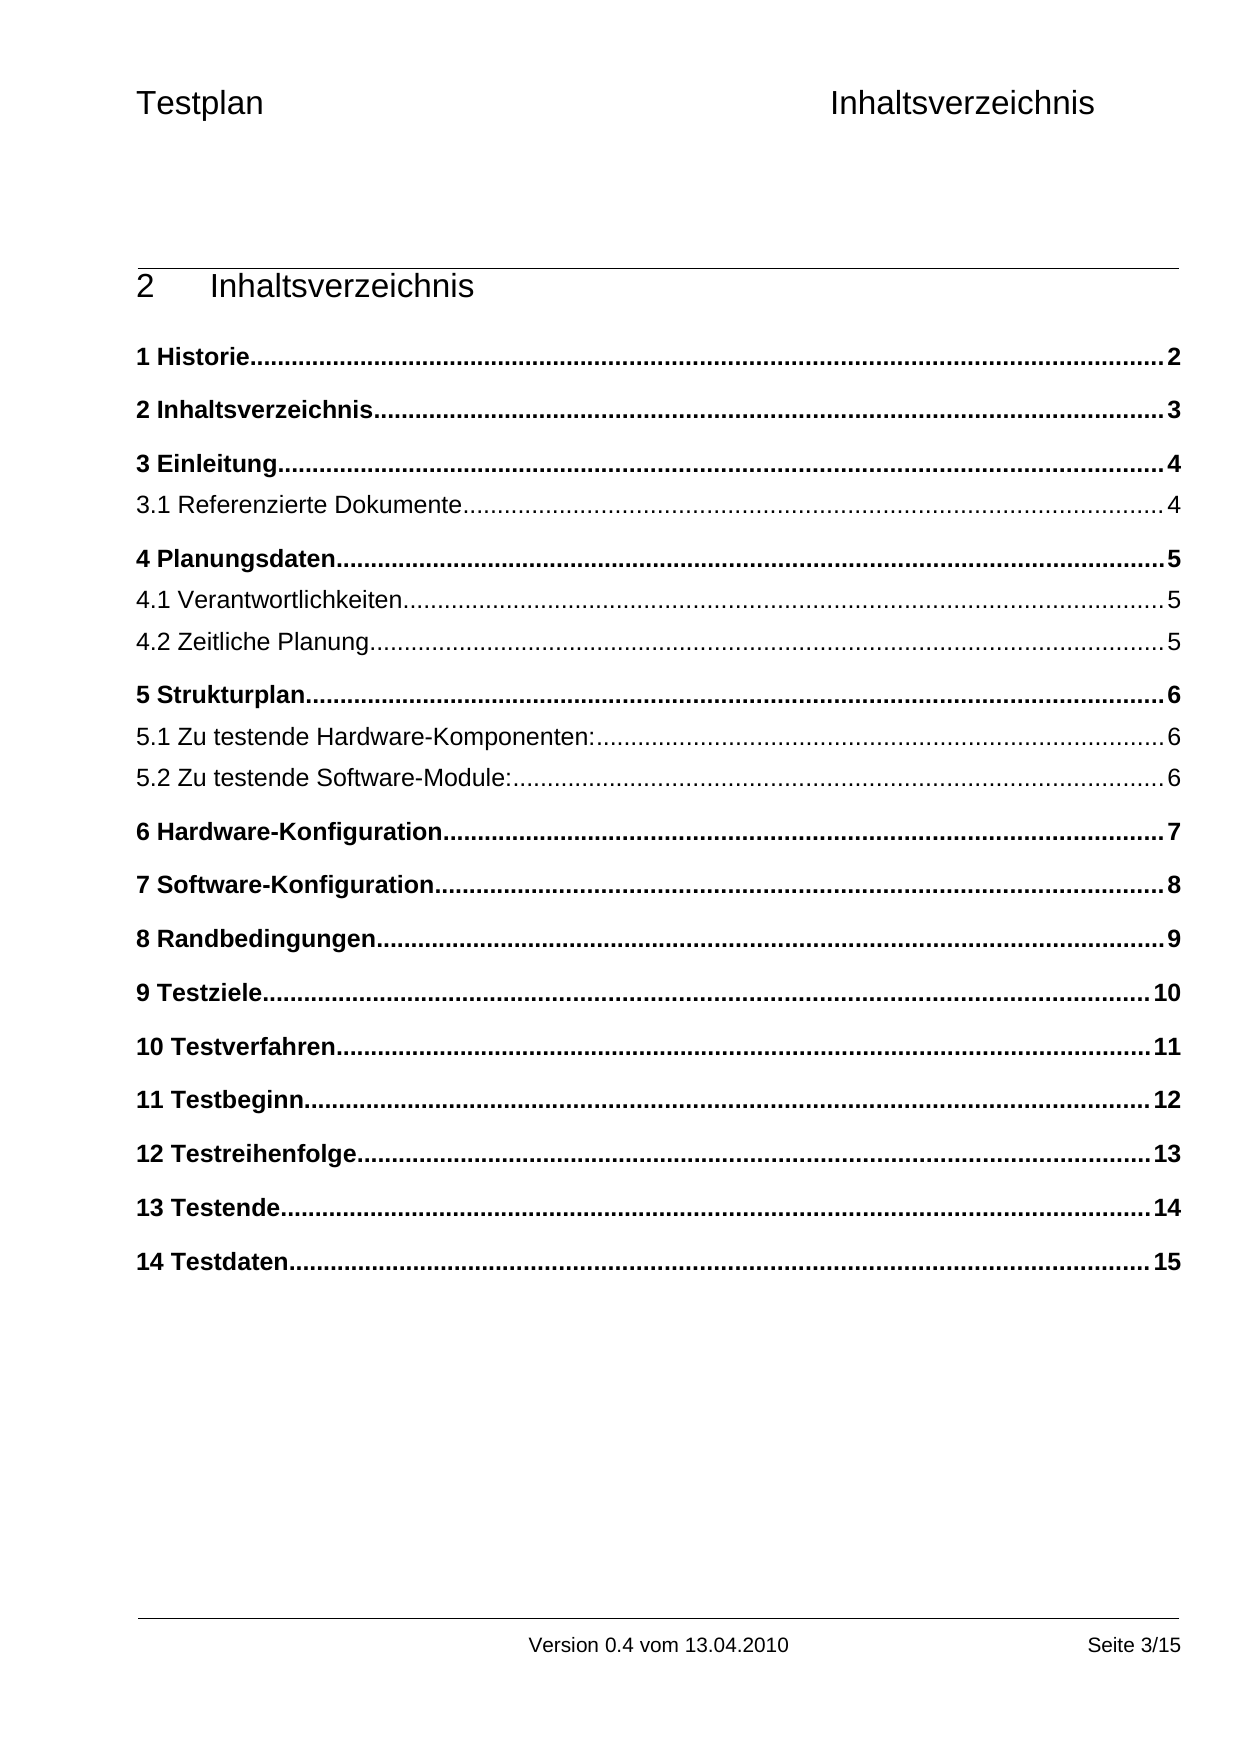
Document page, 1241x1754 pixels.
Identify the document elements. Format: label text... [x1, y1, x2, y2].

text 11 Testbeginn 12 [136, 1086, 1181, 1114]
text 5.1 Zu testende Hardware-Komponenten: 6 [136, 722, 1181, 751]
text 13 Testende 14 [136, 1193, 1181, 1222]
text 3 Einleitung 4 [136, 449, 1181, 478]
text 2 Inhaltsverzeichnis 3 [136, 396, 1181, 424]
text 4 Planungsdaten 5 [136, 544, 1181, 573]
text 4.1 Verantwortlichkeiten 5 [136, 586, 1181, 614]
text 6 Hardware-Konfiguration 7 [136, 817, 1181, 846]
text 10 Testverfahren 11 [136, 1032, 1181, 1061]
text 4.2 Zeitliche Planung 5 [136, 627, 1181, 656]
subtitle Inhaltsverzeichnis [136, 289, 1181, 304]
text 7 Software-Konfiguration 8 [136, 871, 1181, 899]
text 12 Testreihenfolge 13 [136, 1139, 1181, 1168]
text 9 Testziele 10 [136, 978, 1181, 1007]
text 8 Randbedingungen 9 [136, 924, 1181, 953]
text 5 Strukturplan 6 [136, 681, 1181, 709]
text 1 Historie 2 [136, 342, 1181, 371]
text 3.1 Referenzierte Dokumente 4 [136, 491, 1181, 519]
text 5.2 Zu testende Software-Module: 6 [136, 763, 1181, 792]
text 14 Testdaten 15 [136, 1247, 1181, 1276]
